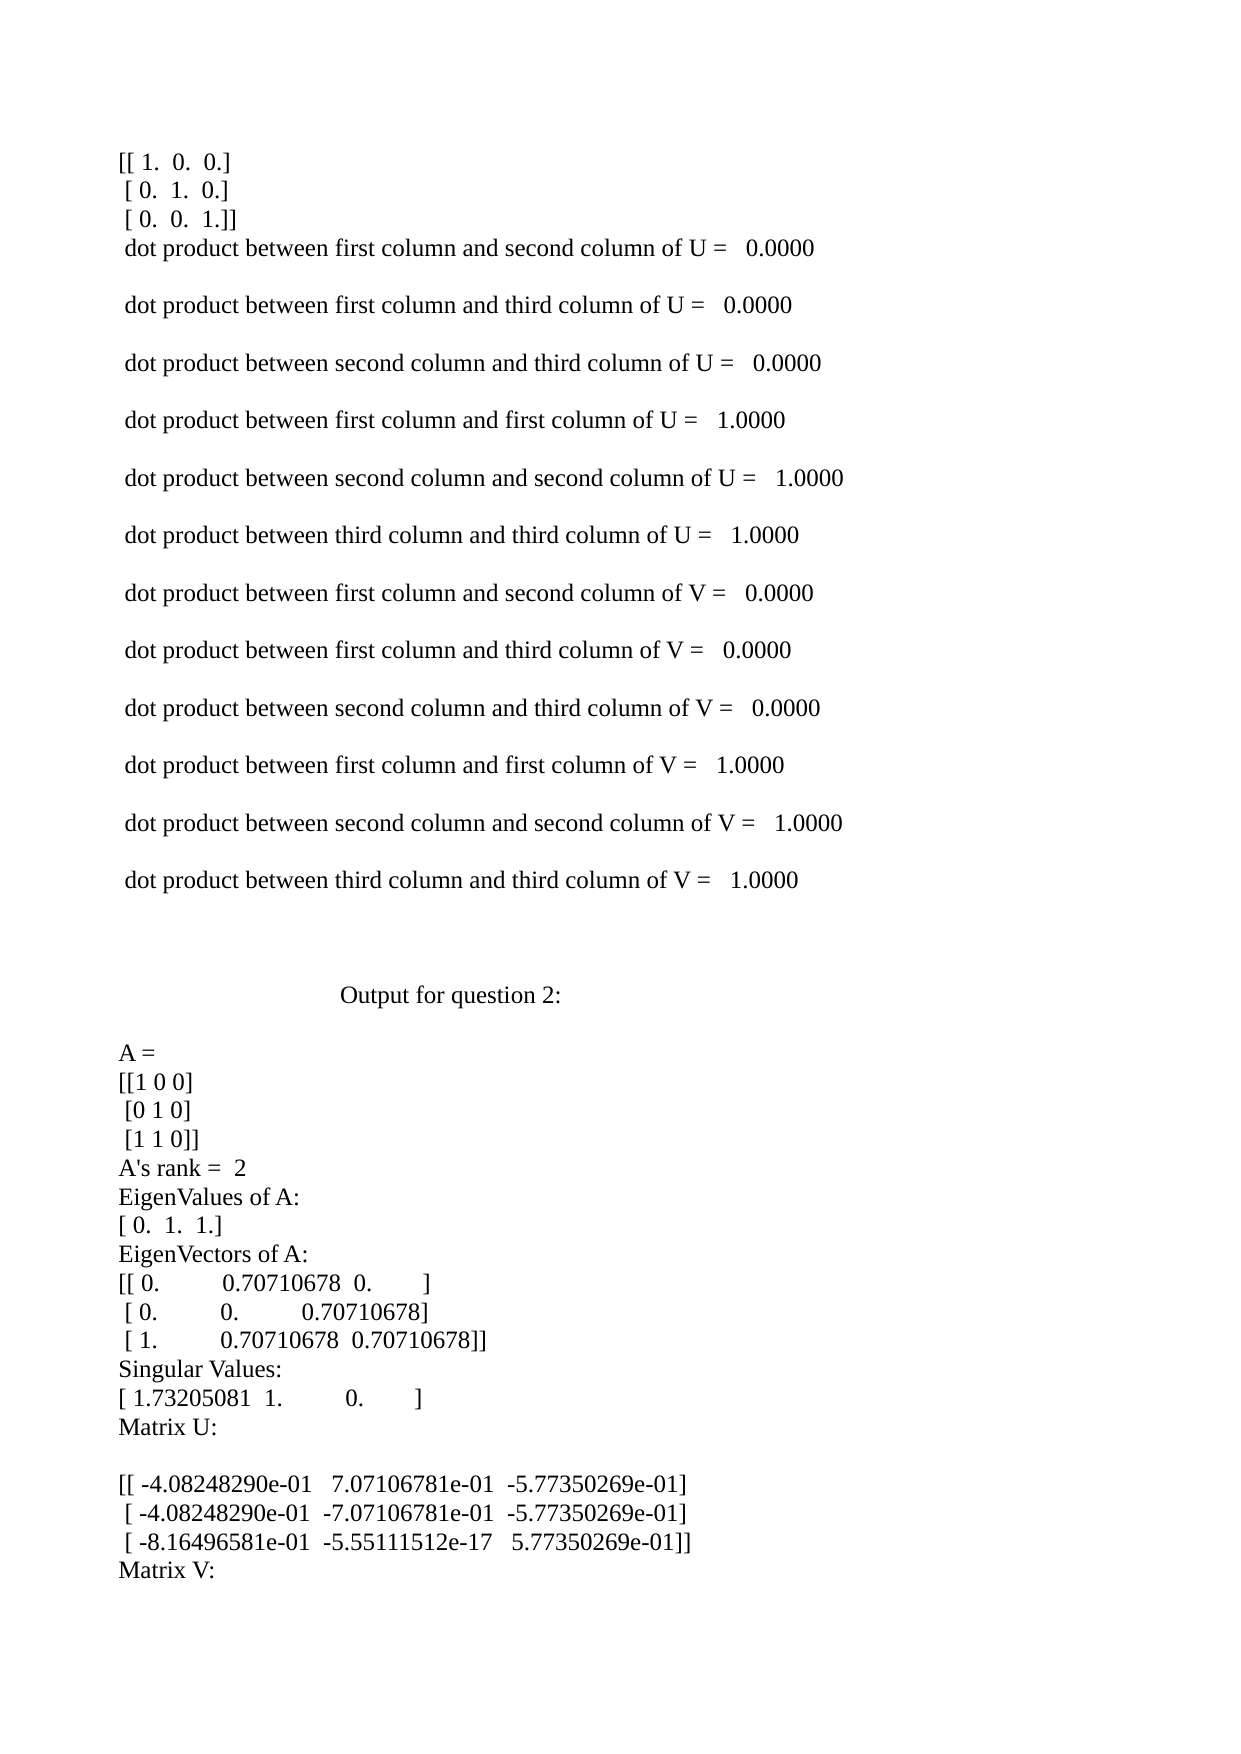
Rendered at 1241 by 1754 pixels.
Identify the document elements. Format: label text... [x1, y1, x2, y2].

text dot product between first column and first column of U = 1.0000 [118, 406, 1122, 434]
text [[ -4.08248290e-01 7.07106781e-01 -5.77350269e-01] [118, 1469, 1122, 1498]
text [0 1 0] [118, 1096, 1122, 1124]
text Matrix U: [118, 1412, 1122, 1441]
text EigenVectors of A: [118, 1239, 1122, 1268]
text dot product between second column and second column of V = 1.0000 [118, 808, 1122, 837]
text [ 1. 0.70710678 0.70710678]] [118, 1326, 1122, 1354]
text dot product between first column and first column of V = 1.0000 [118, 751, 1122, 779]
text dot product between first column and third column of U = 0.0000 [118, 291, 1122, 319]
text [1 1 0]] [118, 1124, 1122, 1153]
text [ -4.08248290e-01 -7.07106781e-01 -5.77350269e-01] [118, 1498, 1122, 1527]
text A = [118, 1038, 1122, 1067]
text Matrix V: [118, 1556, 1122, 1584]
text [ 0. 0. 1.]] [118, 204, 1122, 233]
text [ 0. 1. 0.] [118, 176, 1122, 204]
text dot product between second column and third column of V = 0.0000 [118, 693, 1122, 722]
text [[ 0. 0.70710678 0. ] [118, 1268, 1122, 1297]
text dot product between third column and third column of V = 1.0000 [118, 866, 1122, 894]
text [ 0. 1. 1.] [118, 1211, 1122, 1239]
text A's rank = 2 [118, 1153, 1122, 1182]
text [ 1.73205081 1. 0. ] [118, 1383, 1122, 1412]
text Singular Values: [118, 1354, 1122, 1383]
text dot product between third column and third column of U = 1.0000 [118, 521, 1122, 549]
text [ -8.16496581e-01 -5.55111512e-17 5.77350269e-01]] [118, 1527, 1122, 1556]
text dot product between second column and third column of U = 0.0000 [118, 348, 1122, 377]
text dot product between first column and second column of V = 0.0000 [118, 578, 1122, 607]
text dot product between first column and second column of U = 0.0000 [118, 233, 1122, 262]
text [[ 1. 0. 0.] [118, 147, 1122, 176]
text [ 0. 0. 0.70710678] [118, 1297, 1122, 1326]
text dot product between second column and second column of U = 1.0000 [118, 463, 1122, 492]
text [[1 0 0] [118, 1067, 1122, 1096]
text dot product between first column and third column of V = 0.0000 [118, 636, 1122, 664]
text EigenValues of A: [118, 1182, 1122, 1211]
text Output for question 2: [118, 981, 1122, 1009]
